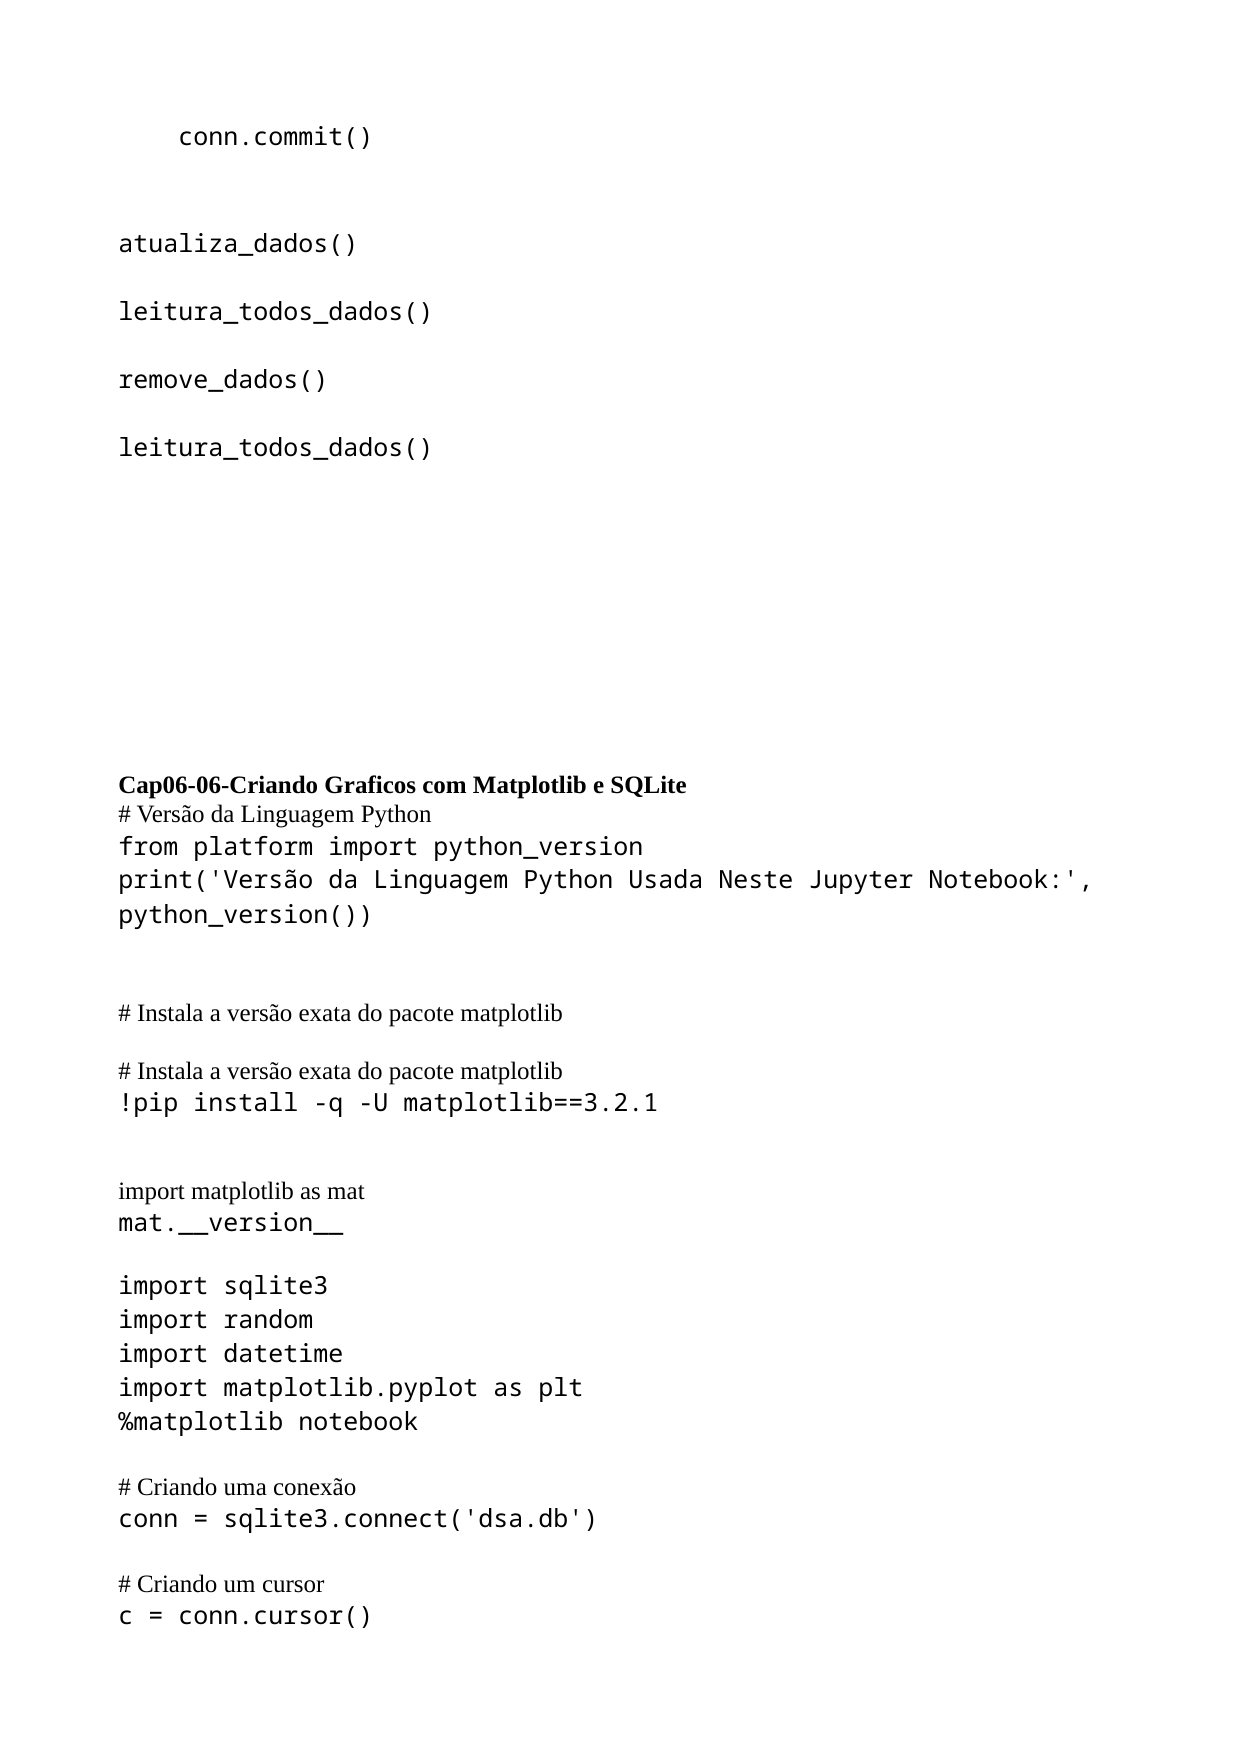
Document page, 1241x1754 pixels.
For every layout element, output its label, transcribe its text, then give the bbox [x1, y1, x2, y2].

text conn = sqlite3.connect('dsa.db') [118, 1501, 1122, 1535]
text import random [118, 1302, 1122, 1336]
text atualiza_dados() [118, 226, 1122, 260]
text import matplotlib.pyplot as plt [118, 1370, 1122, 1404]
text import matplotlib as mat [118, 1176, 1122, 1205]
text import sqlite3 [118, 1268, 1122, 1302]
text # Instala a versão exata do pacote matplotlib [118, 1056, 1122, 1085]
text # Criando um cursor [118, 1569, 1122, 1598]
text %matplotlib notebook [118, 1404, 1122, 1438]
text remove_dados() [118, 362, 1122, 396]
text !pip install -q -U matplotlib==3.2.1 [118, 1085, 1122, 1119]
text print('Versão da Linguagem Python Usada Neste Jupyter Notebook:', python_version()) [118, 862, 1122, 930]
text leitura_todos_dados() [118, 430, 1122, 464]
text leitura_todos_dados() [118, 294, 1122, 328]
text # Criando uma conexão [118, 1472, 1122, 1501]
text from platform import python_version [118, 828, 1122, 862]
text # Instala a versão exata do pacote matplotlib [118, 998, 1122, 1027]
text # Versão da Linguagem Python [118, 799, 1122, 828]
text conn.commit() [118, 118, 1122, 152]
text c = conn.cursor() [118, 1598, 1122, 1632]
text Cap06-06-Criando Graficos com Matplotlib e SQLite [118, 771, 1122, 799]
text mat.__version__ [118, 1205, 1122, 1239]
text import datetime [118, 1336, 1122, 1370]
